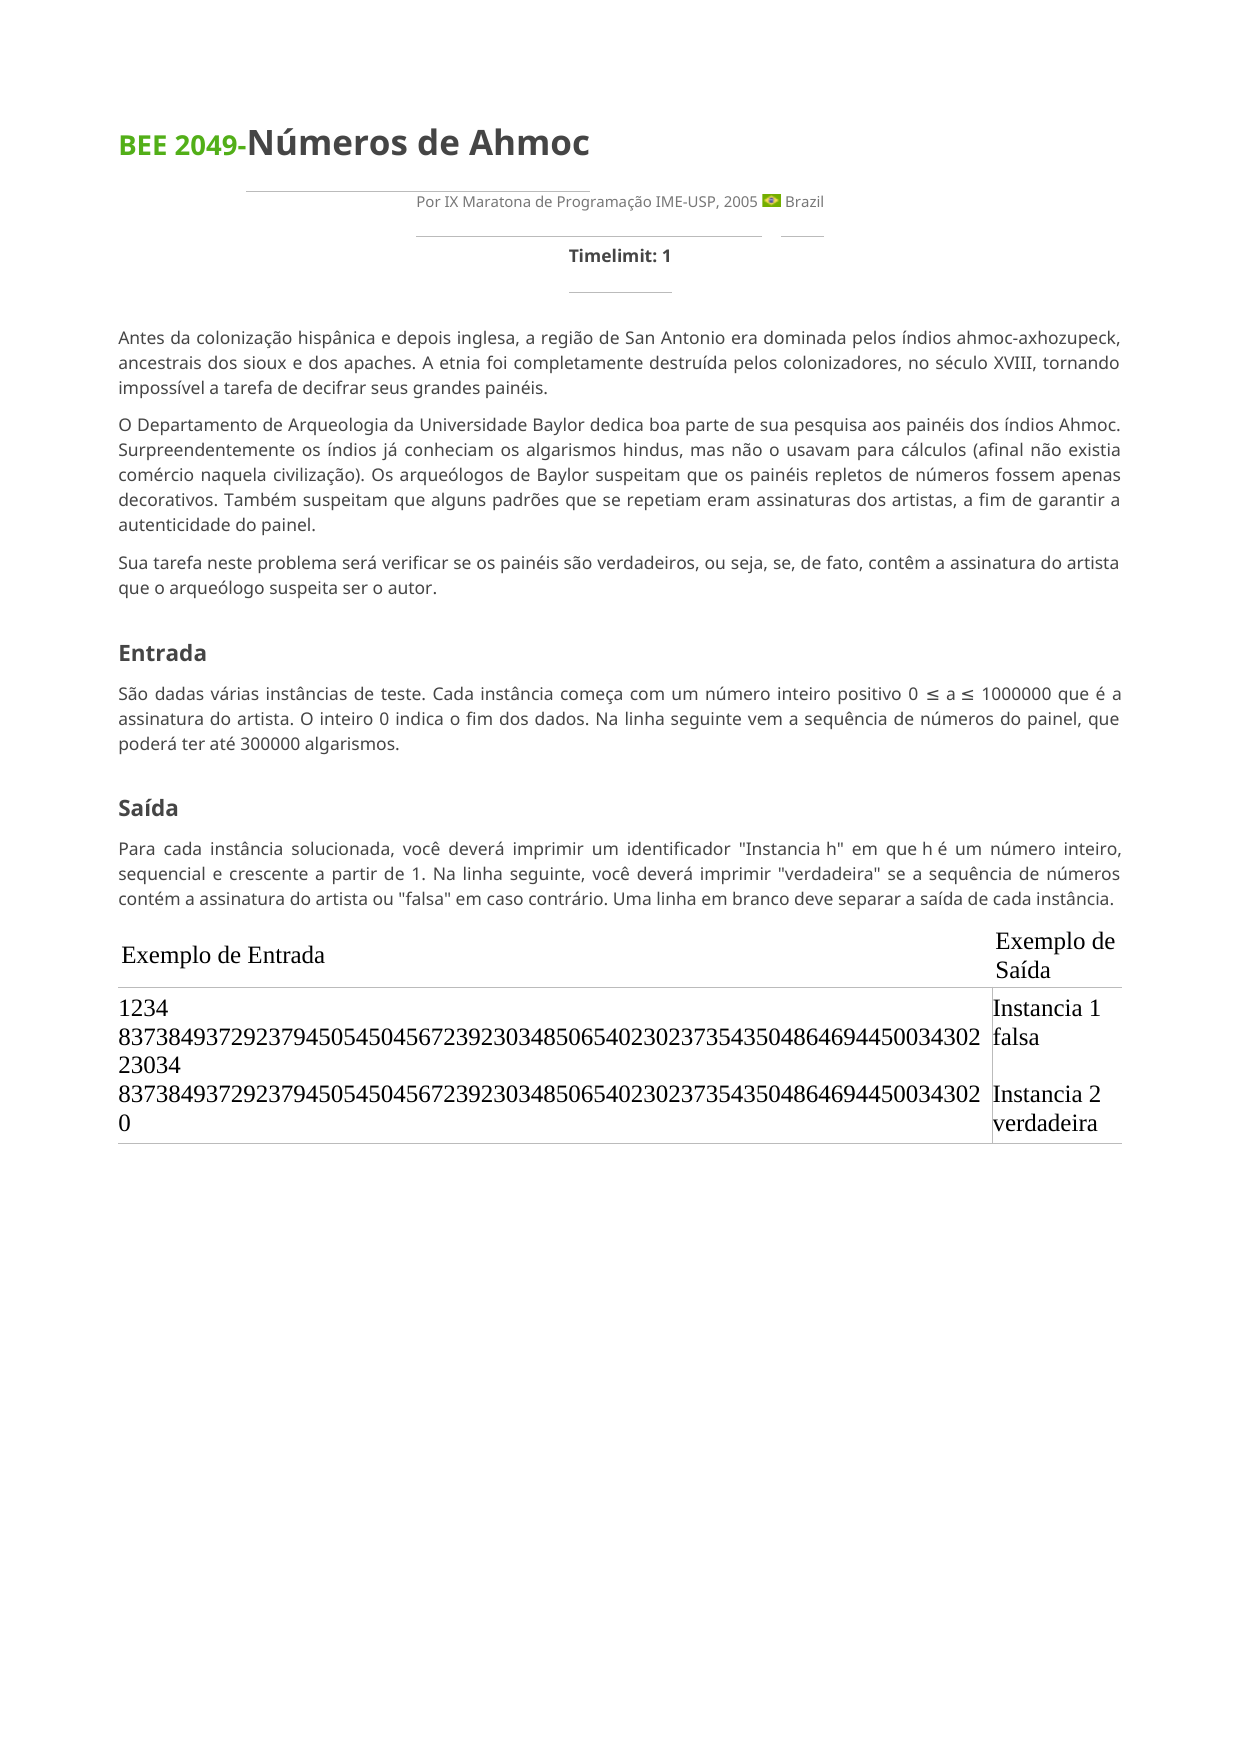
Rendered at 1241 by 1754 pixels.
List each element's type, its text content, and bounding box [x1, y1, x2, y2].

text O Departamento de Arqueologia da Universidade Baylor dedica boa parte de sua pesquisa aos painéis dos índios Ahmoc. Surpreendentemente os índios já conheciam os algarismos hindus, mas não o usavam para cálculos (afinal não existia comércio naquela civilização). Os arqueólogos de Baylor suspeitam que os painéis repletos de números fossem apenas decorativos. Também suspeitam que alguns padrões que se repetiam eram assinaturas dos artistas, a fim de garantir a autenticidade do painel. [118, 412, 1122, 537]
subtitle Entrada [118, 637, 1122, 668]
text Antes da colonização hispânica e depois inglesa, a região de San Antonio era dominada pelos índios ahmoc-axhozupeck, ancestrais dos sioux e dos apaches. A etnia foi completamente destruída pelos colonizadores, no século XVIII, tornando impossível a tarefa de decifrar seus grandes painéis. [118, 324, 1122, 399]
table_header Exemplo de Entrada [118, 923, 992, 987]
text Por IX Maratona de Programação IME-USP, 2005 Brazil [118, 191, 1122, 236]
picture [762, 194, 781, 207]
text Timelimit: 1 [118, 243, 1122, 292]
table_cell 1234 837384937292379450545045672392303485065402302373543504864694450034302 23034 837384937292379450545045672392303485065402302373543504864694450034302 0 [118, 988, 992, 1143]
text São dadas várias instâncias de teste. Cada instância começa com um número inteiro positivo 0 ≤ a ≤ 1000000 que é a assinatura do artista. O inteiro 0 indica o fim dos dados. Na linha seguinte vem a sequência de números do painel, que poderá ter até 300000 algarismos. [118, 680, 1122, 755]
text Sua tarefa neste problema será verificar se os painéis são verdadeiros, ou seja, se, de fato, contêm a assinatura do artista que o arqueólogo suspeita ser o autor. [118, 549, 1122, 599]
subtitle BEE 2049-Números de Ahmoc [118, 118, 1122, 191]
table_cell Instancia 1 falsa Instancia 2 verdadeira [993, 988, 1122, 1143]
text Para cada instância solucionada, você deverá imprimir um identificador "Instancia h" em que h é um número inteiro, sequencial e crescente a partir de 1. Na linha seguinte, você deverá imprimir "verdadeira" se a sequência de números contém a assinatura do artista ou "falsa" em caso contrário. Uma linha em branco deve separar a saída de cada instância. [118, 836, 1122, 911]
subtitle Saída [118, 793, 1122, 823]
table_header Exemplo de Saída [992, 923, 1122, 987]
